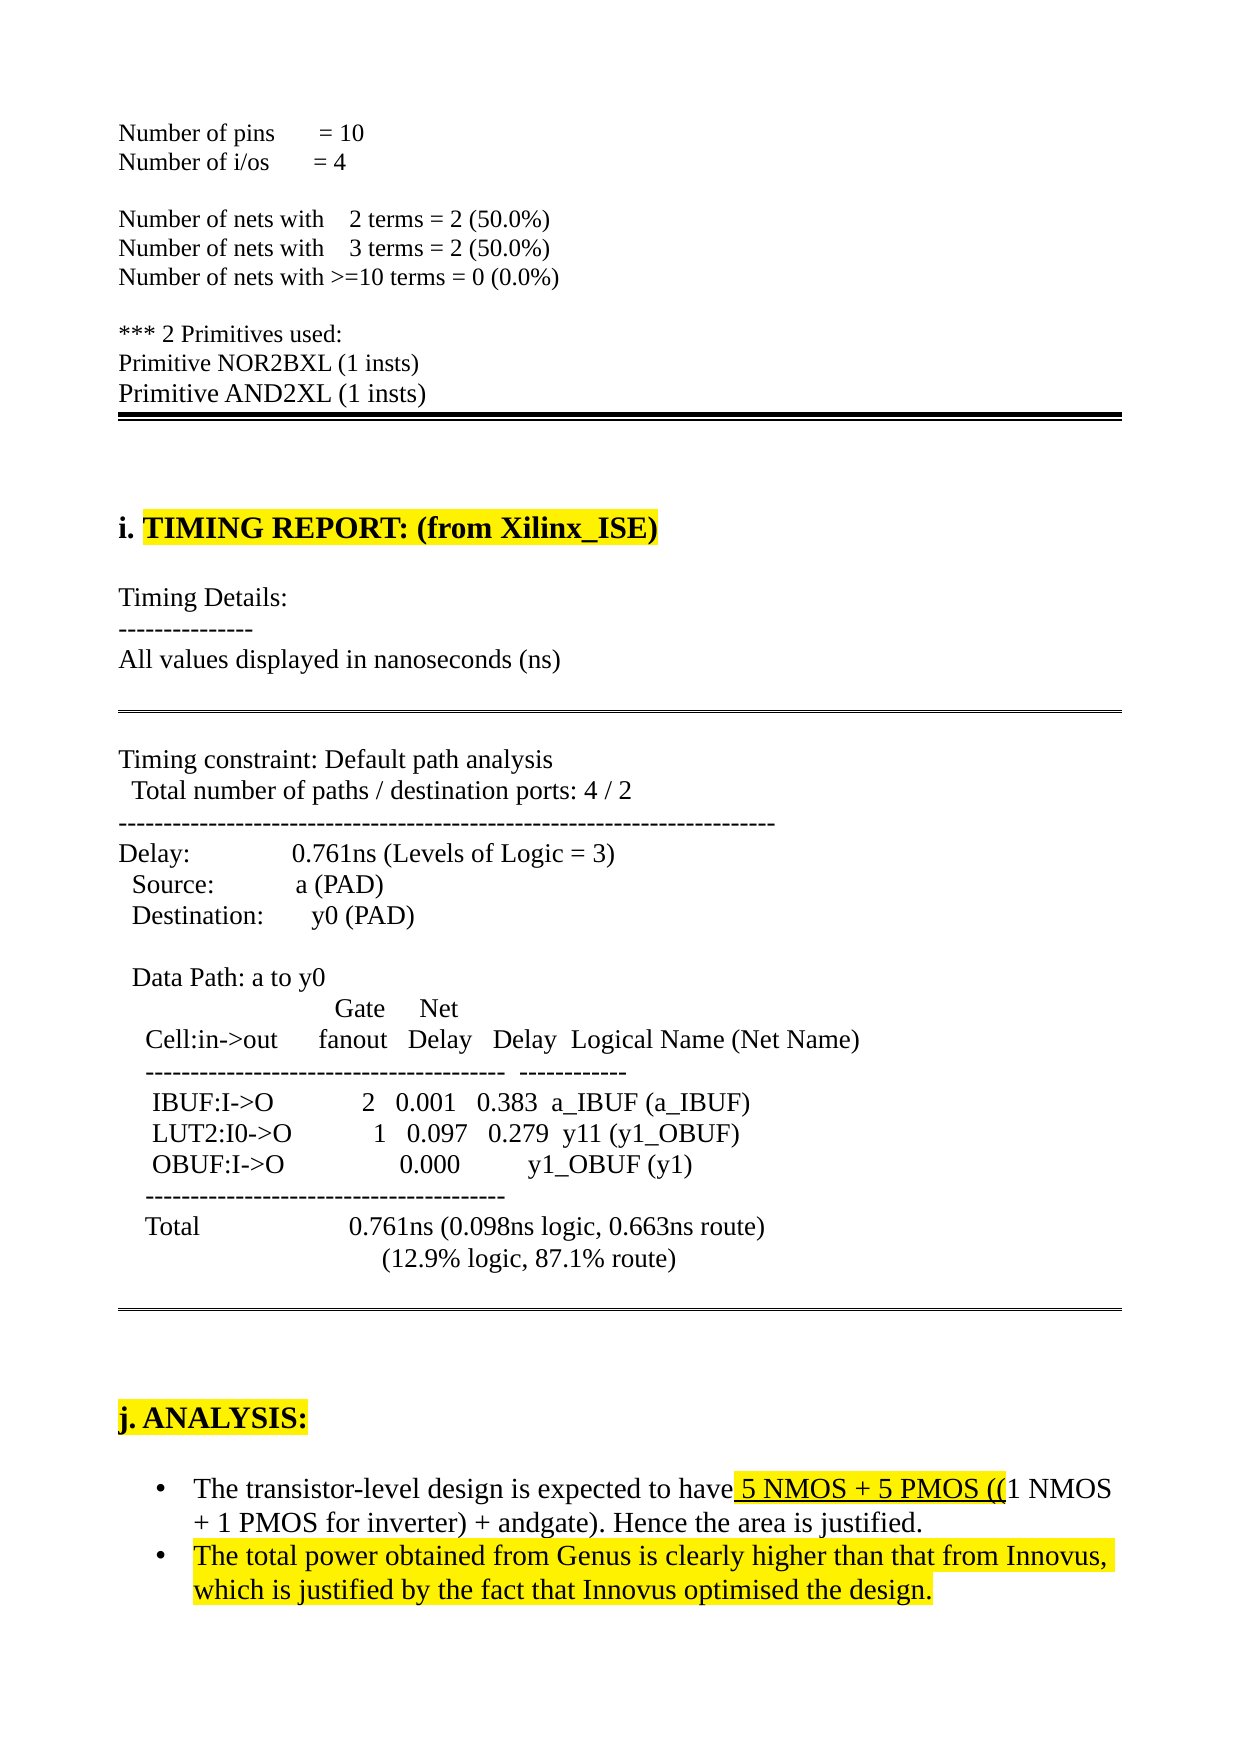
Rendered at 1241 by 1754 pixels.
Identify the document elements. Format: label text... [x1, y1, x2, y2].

text Primitive NOR2BXL (1 insts) [118, 348, 1122, 377]
text Number of nets with >=10 terms = 0 (0.0%) [118, 262, 1122, 291]
text Number of pins = 10 [118, 118, 1122, 147]
text Cell:in->out fanout Delay Delay Logical Name (Net Name) [118, 1024, 1122, 1055]
text OBUF:I->O 0.000 y1_OBUF (y1) [118, 1148, 1122, 1179]
list The transistor-level design is expected to have 5 NMOS + 5 PMOS ((1 NMOS + 1 PMOS for inverter) + andgate). Hence the area is justified. [156, 1471, 1122, 1538]
text Gate Net [118, 992, 1122, 1024]
text (12.9% logic, 87.1% route) [118, 1242, 1122, 1273]
text ---------------------------------------- ------------ [118, 1055, 1122, 1086]
text i. TIMING REPORT: (from Xilinx_ISE) [118, 509, 1122, 545]
text Number of i/os = 4 [118, 147, 1122, 176]
text LUT2:I0->O 1 0.097 0.279 y11 (y1_OBUF) [118, 1117, 1122, 1148]
text Number of nets with 3 terms = 2 (50.0%) [118, 233, 1122, 262]
text Destination: y0 (PAD) [118, 899, 1122, 930]
text IBUF:I->O 2 0.001 0.383 a_IBUF (a_IBUF) [118, 1086, 1122, 1117]
text Source: a (PAD) [118, 868, 1122, 899]
text --------------- [118, 612, 1122, 643]
text ------------------------------------------------------------------------- [118, 806, 1122, 837]
list The total power obtained from Genus is clearly higher than that from Innovus, which is justified by the fact that Innovus optimised the design. [156, 1538, 1122, 1605]
text Primitive AND2XL (1 insts) [118, 377, 1122, 412]
text Timing constraint: Default path analysis [118, 743, 1122, 774]
text Total number of paths / destination ports: 4 / 2 [118, 774, 1122, 806]
text All values displayed in nanoseconds (ns) [118, 643, 1122, 674]
text Total 0.761ns (0.098ns logic, 0.663ns route) [118, 1211, 1122, 1242]
text Delay: 0.761ns (Levels of Logic = 3) [118, 837, 1122, 868]
text Timing Details: [118, 581, 1122, 612]
text j. ANALYSIS: [118, 1399, 1122, 1435]
text Number of nets with 2 terms = 2 (50.0%) [118, 204, 1122, 233]
text *** 2 Primitives used: [118, 319, 1122, 348]
text Data Path: a to y0 [118, 961, 1122, 992]
text ---------------------------------------- [118, 1179, 1122, 1211]
